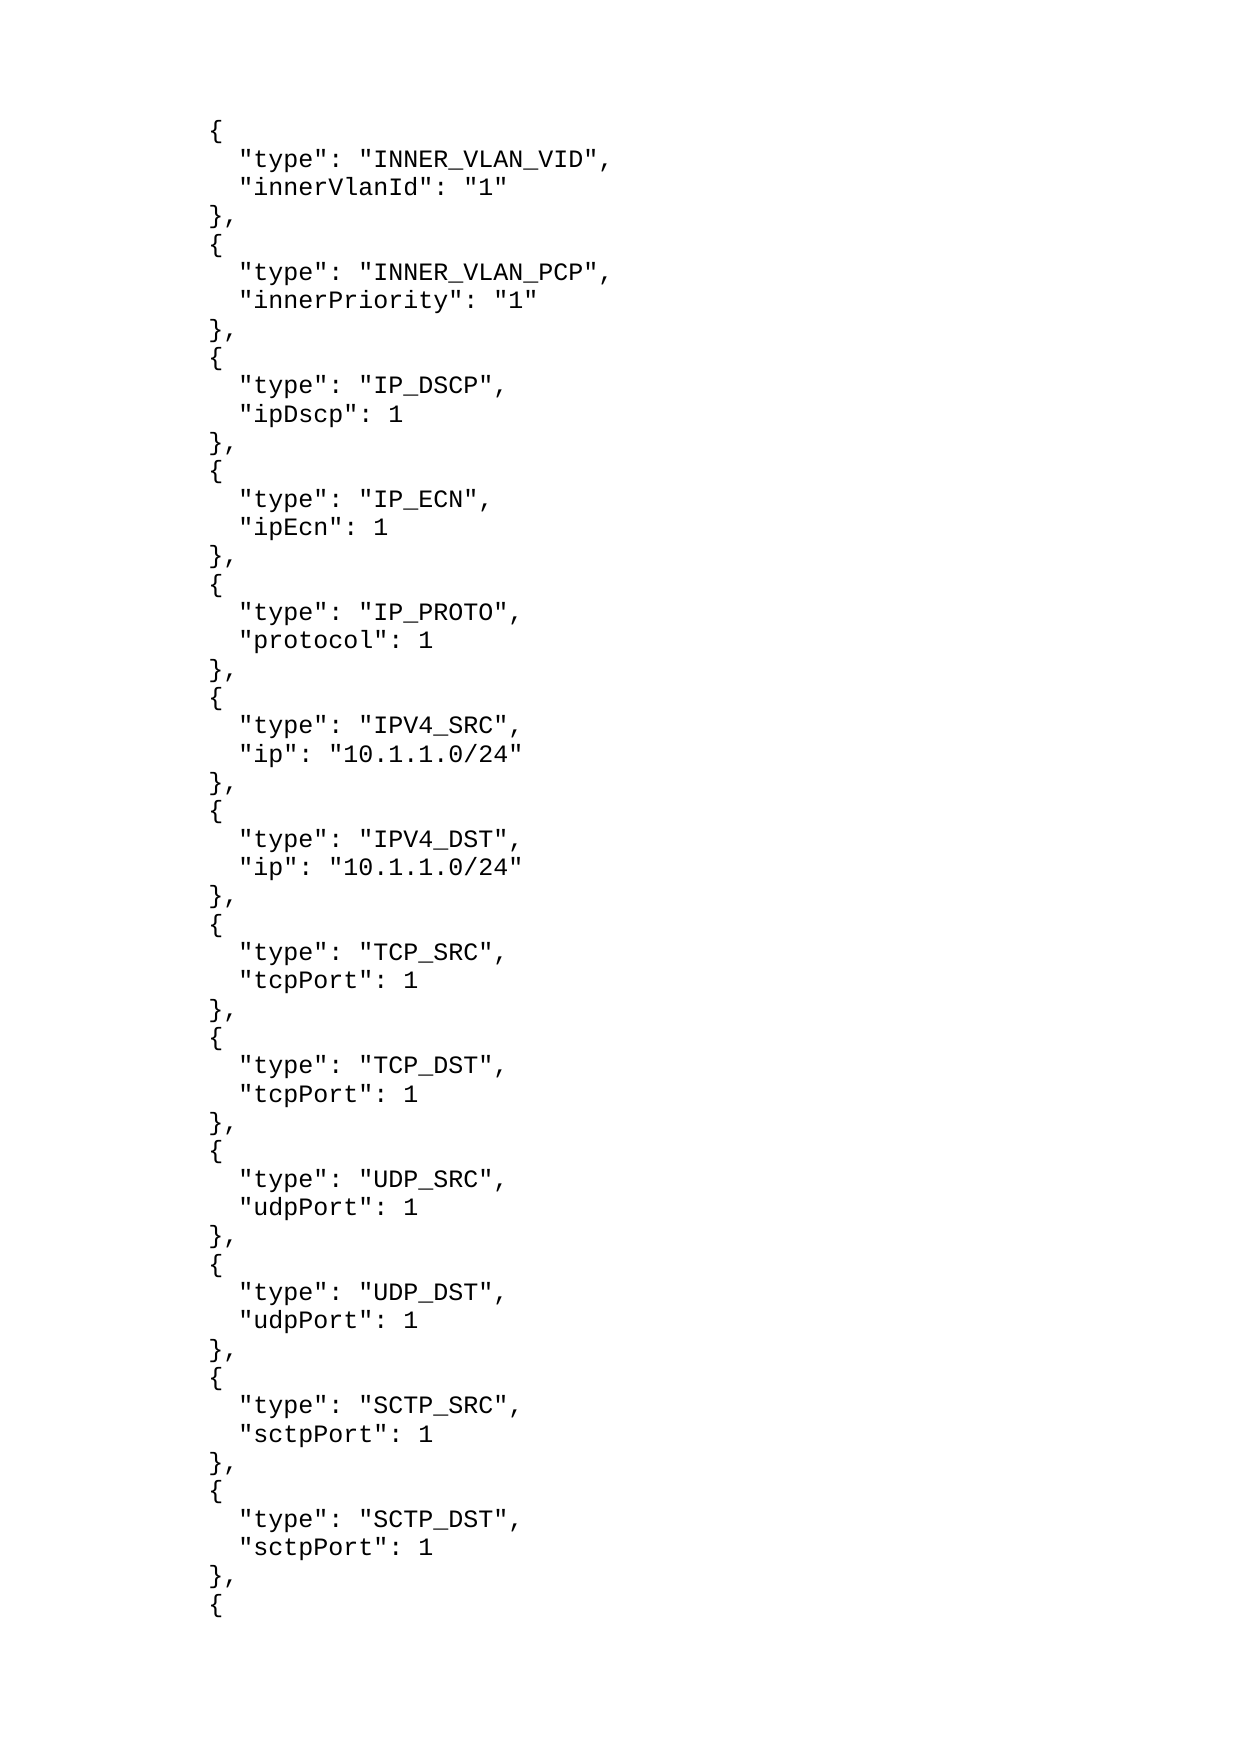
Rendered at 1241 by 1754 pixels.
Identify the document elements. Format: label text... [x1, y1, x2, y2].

table_header { "type": "INNER_VLAN_VID", "innerVlanId": "1" }, { "type": "INNER_VLAN_PCP", "innerPriority": "1" }, { "type": "IP_DSCP", "ipDscp": 1 }, { "type": "IP_ECN", "ipEcn": 1 }, { "type": "IP_PROTO", "protocol": 1 }, { "type": "IPV4_SRC", "ip": "10.1.1.0/24" }, { "type": "IPV4_DST", "ip": "10.1.1.0/24" }, { "type": "TCP_SRC", "tcpPort": 1 }, { "type": "TCP_DST", "tcpPort": 1 }, { "type": "UDP_SRC", "udpPort": 1 }, { "type": "UDP_DST", "udpPort": 1 }, { "type": "SCTP_SRC", "sctpPort": 1 }, { "type": "SCTP_DST", "sctpPort": 1 }, { [118, 118, 684, 1620]
